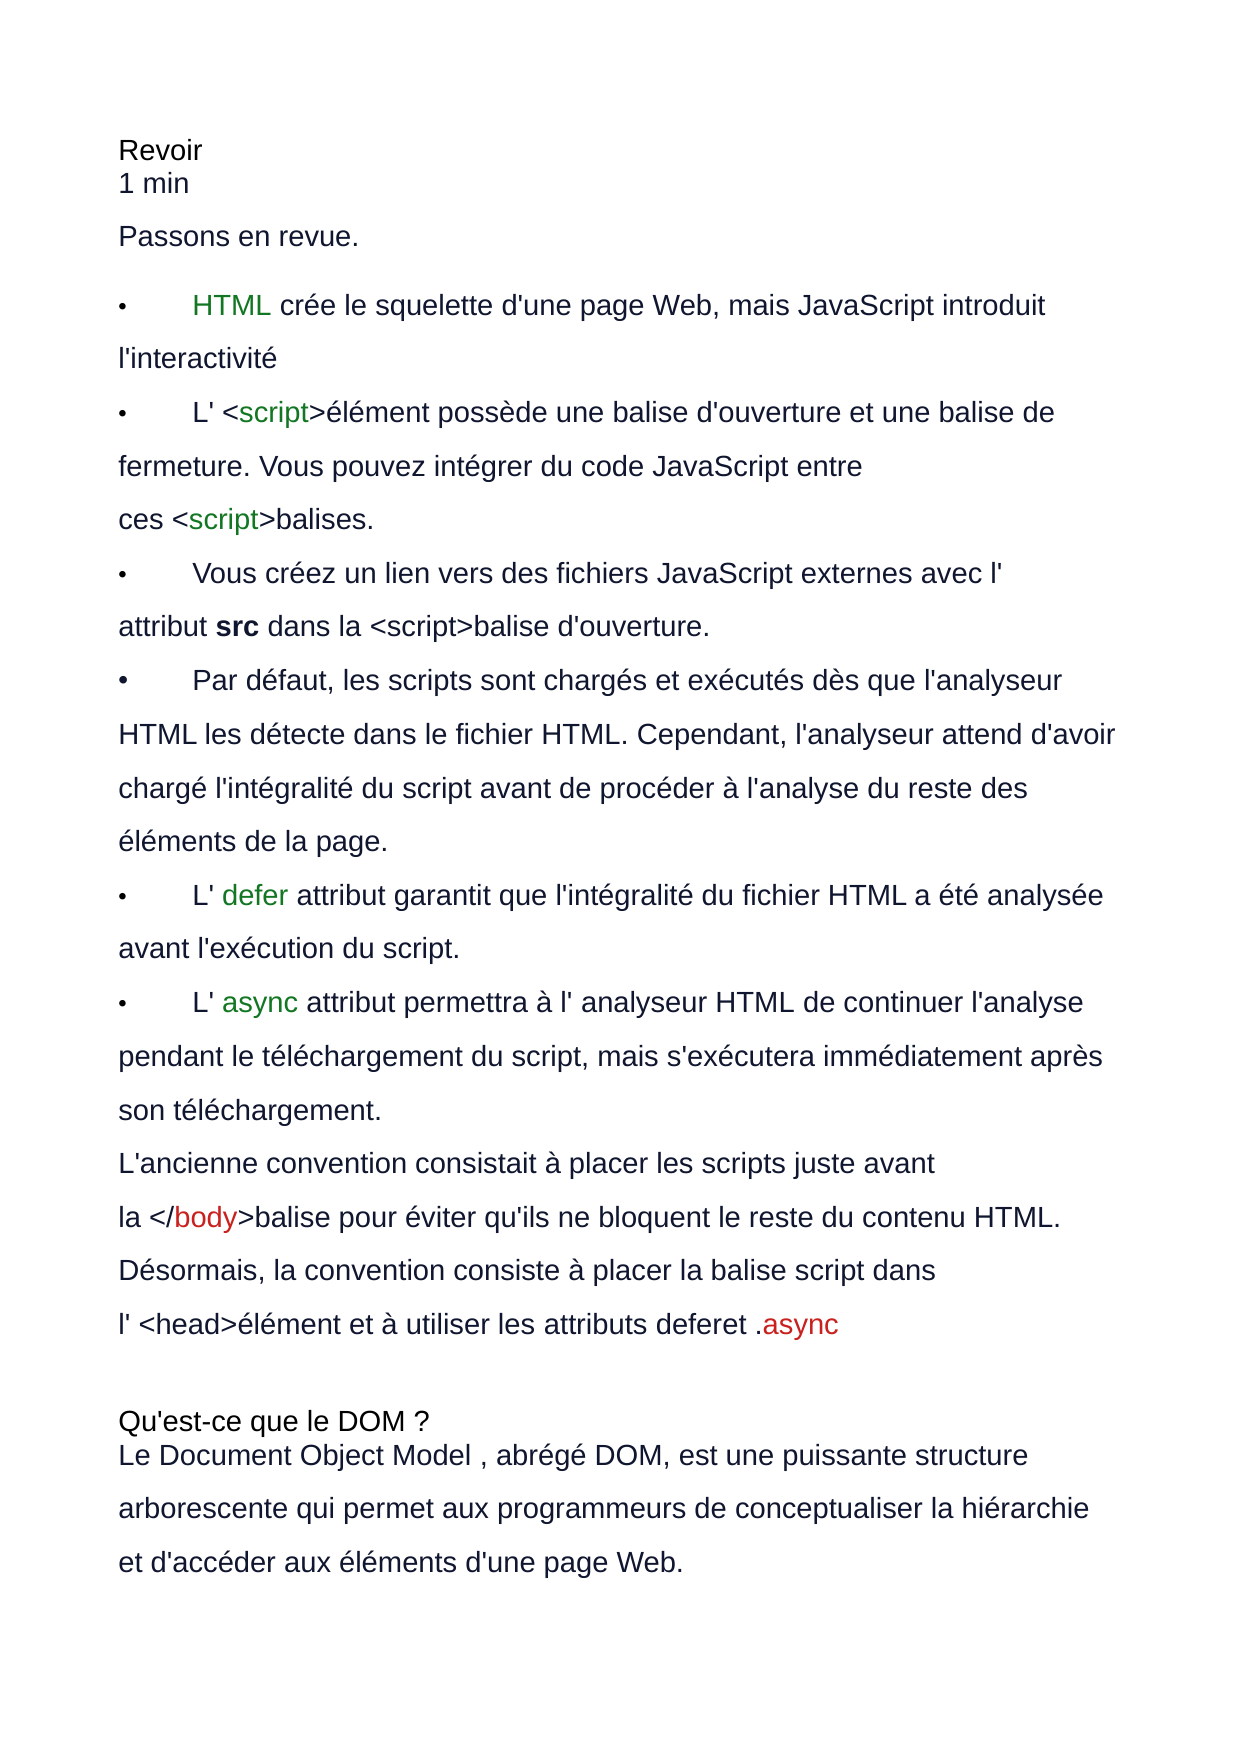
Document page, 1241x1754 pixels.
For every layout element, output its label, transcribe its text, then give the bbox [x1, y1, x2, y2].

list Par défaut, les scripts sont chargés et exécutés dès que l'analyseur HTML les détecte dans le fichier HTML. Cependant, l'analyseur attend d'avoir chargé l'intégralité du script avant de procéder à l'analyse du reste des éléments de la page. [118, 663, 1122, 858]
list HTML crée le squelette d'une page Web, mais JavaScript introduit l'interactivité [118, 288, 1122, 375]
list L' async attribut permettra à l' analyseur HTML de continuer l'analyse pendant le téléchargement du script, mais s'exécutera immédiatement après son téléchargement. [118, 985, 1122, 1126]
list L' <script>élément possède une balise d'ouverture et une balise de fermeture. Vous pouvez intégrer du code JavaScript entre ces <script>balises. [118, 395, 1122, 536]
subtitle Revoir [118, 133, 1122, 166]
list L' defer attribut garantit que l'intégralité du fichier HTML a été analysée avant l'exécution du script. [118, 878, 1122, 965]
text L'ancienne convention consistait à placer les scripts juste avant la </body>balise pour éviter qu'ils ne bloquent le reste du contenu HTML. Désormais, la convention consiste à placer la balise script dans l' <head>élément et à utiliser les attributs deferet .async [118, 1146, 1122, 1341]
subtitle Qu'est-ce que le DOM ? [118, 1404, 1122, 1438]
list Vous créez un lien vers des fichiers JavaScript externes avec l' attribut src dans la <script>balise d'ouverture. [118, 556, 1122, 643]
text Passons en revue. [118, 219, 1122, 253]
text Le Document Object Model , abrégé DOM, est une puissante structure arborescente qui permet aux programmeurs de conceptualiser la hiérarchie et d'accéder aux éléments d'une page Web. [118, 1438, 1122, 1578]
text 1 min [118, 166, 1122, 200]
